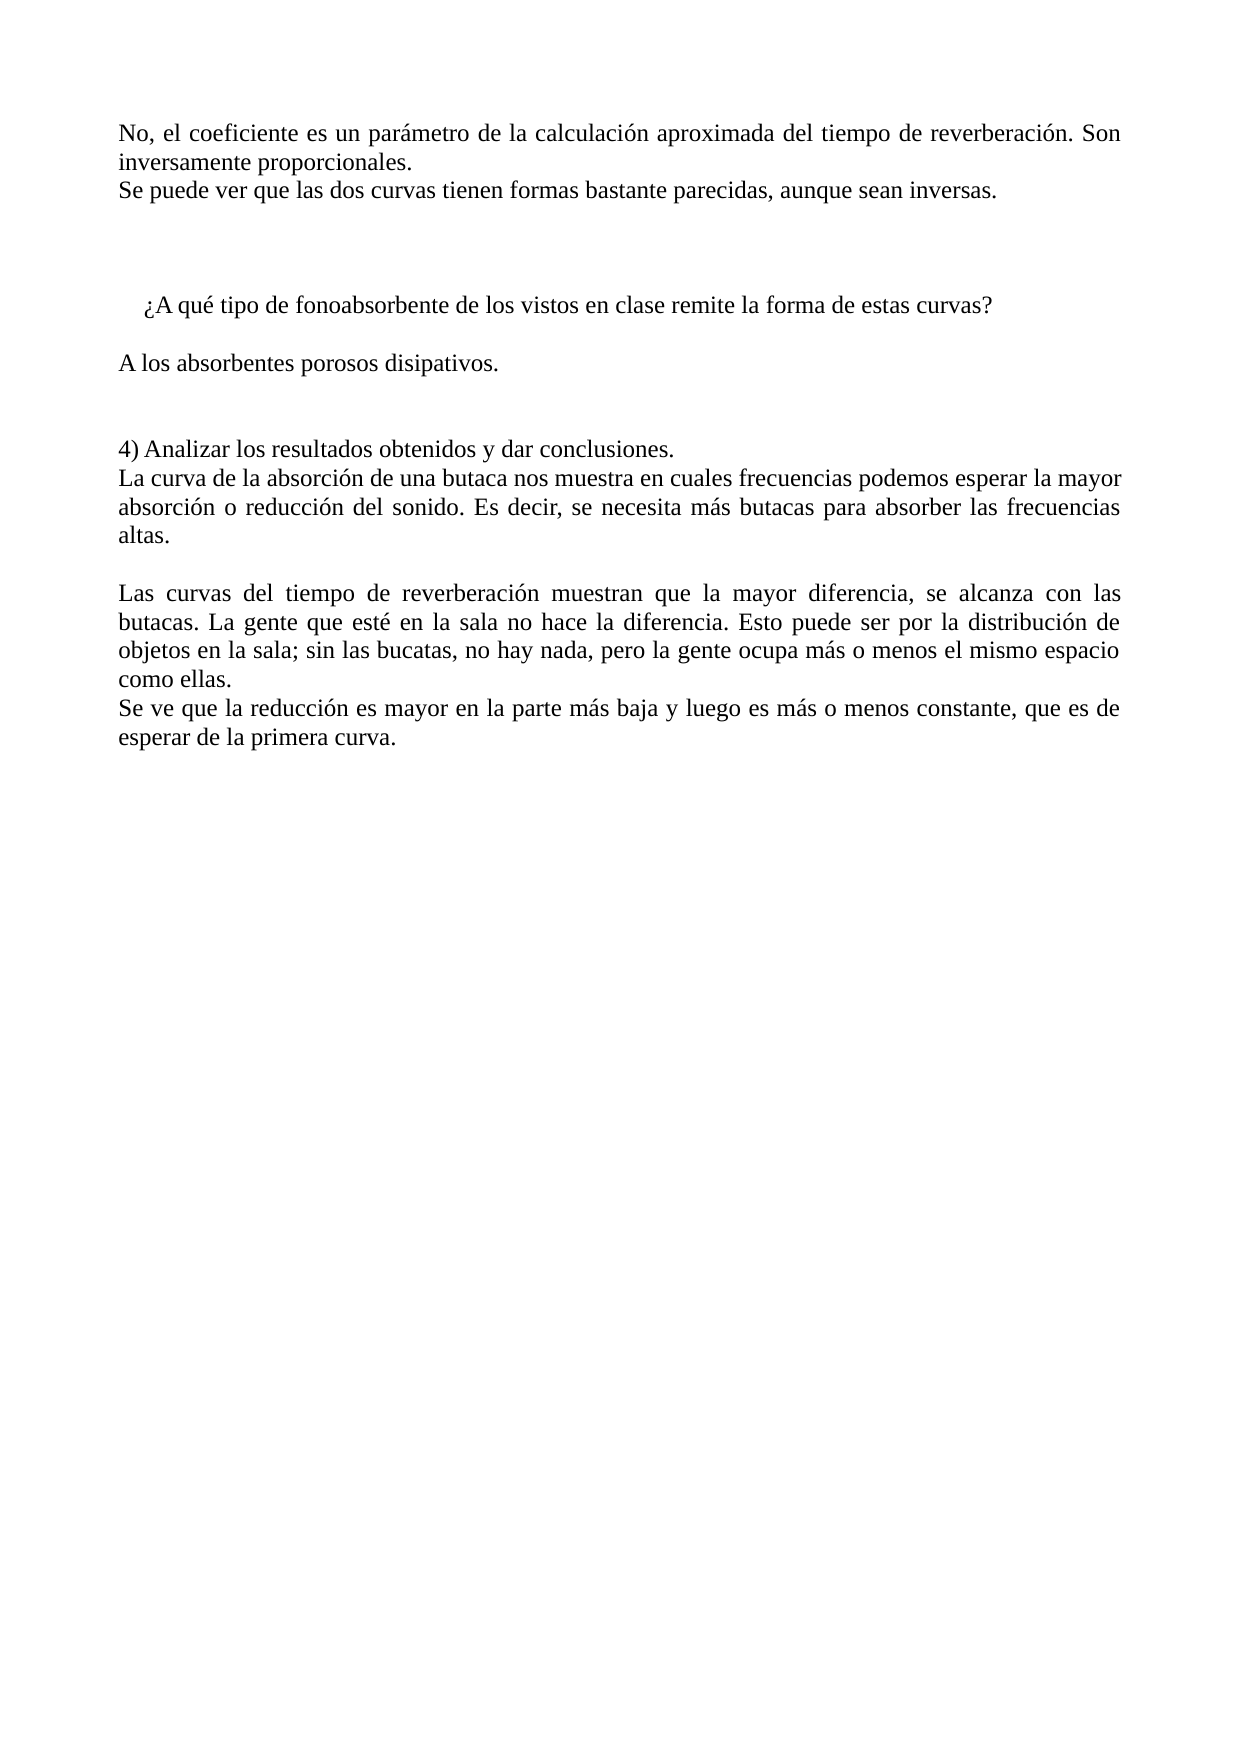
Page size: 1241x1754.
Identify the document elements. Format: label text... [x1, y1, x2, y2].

text Las curvas del tiempo de reverberación muestran que la mayor diferencia, se alcanza con las butacas. La gente que esté en la sala no hace la diferencia. Esto puede ser por la distribución de objetos en la sala; sin las bucatas, no hay nada, pero la gente ocupa más o menos el mismo espacio como ellas. [118, 578, 1122, 693]
text Se puede ver que las dos curvas tienen formas bastante parecidas, aunque sean inversas. [118, 176, 1122, 204]
text  ¿A qué tipo de fonoabsorbente de los vistos en clase remite la forma de estas curvas? [118, 291, 1122, 319]
text No, el coeficiente es un parámetro de la calculación aproximada del tiempo de reverberación. Son inversamente proporcionales. [118, 118, 1122, 176]
text 4) Analizar los resultados obtenidos y dar conclusiones. [118, 434, 1122, 463]
text Se ve que la reducción es mayor en la parte más baja y luego es más o menos constante, que es de esperar de la primera curva. [118, 693, 1122, 751]
text A los absorbentes porosos disipativos. [118, 348, 1122, 377]
text La curva de la absorción de una butaca nos muestra en cuales frecuencias podemos esperar la mayor absorción o reducción del sonido. Es decir, se necesita más butacas para absorber las frecuencias altas. [118, 463, 1122, 549]
